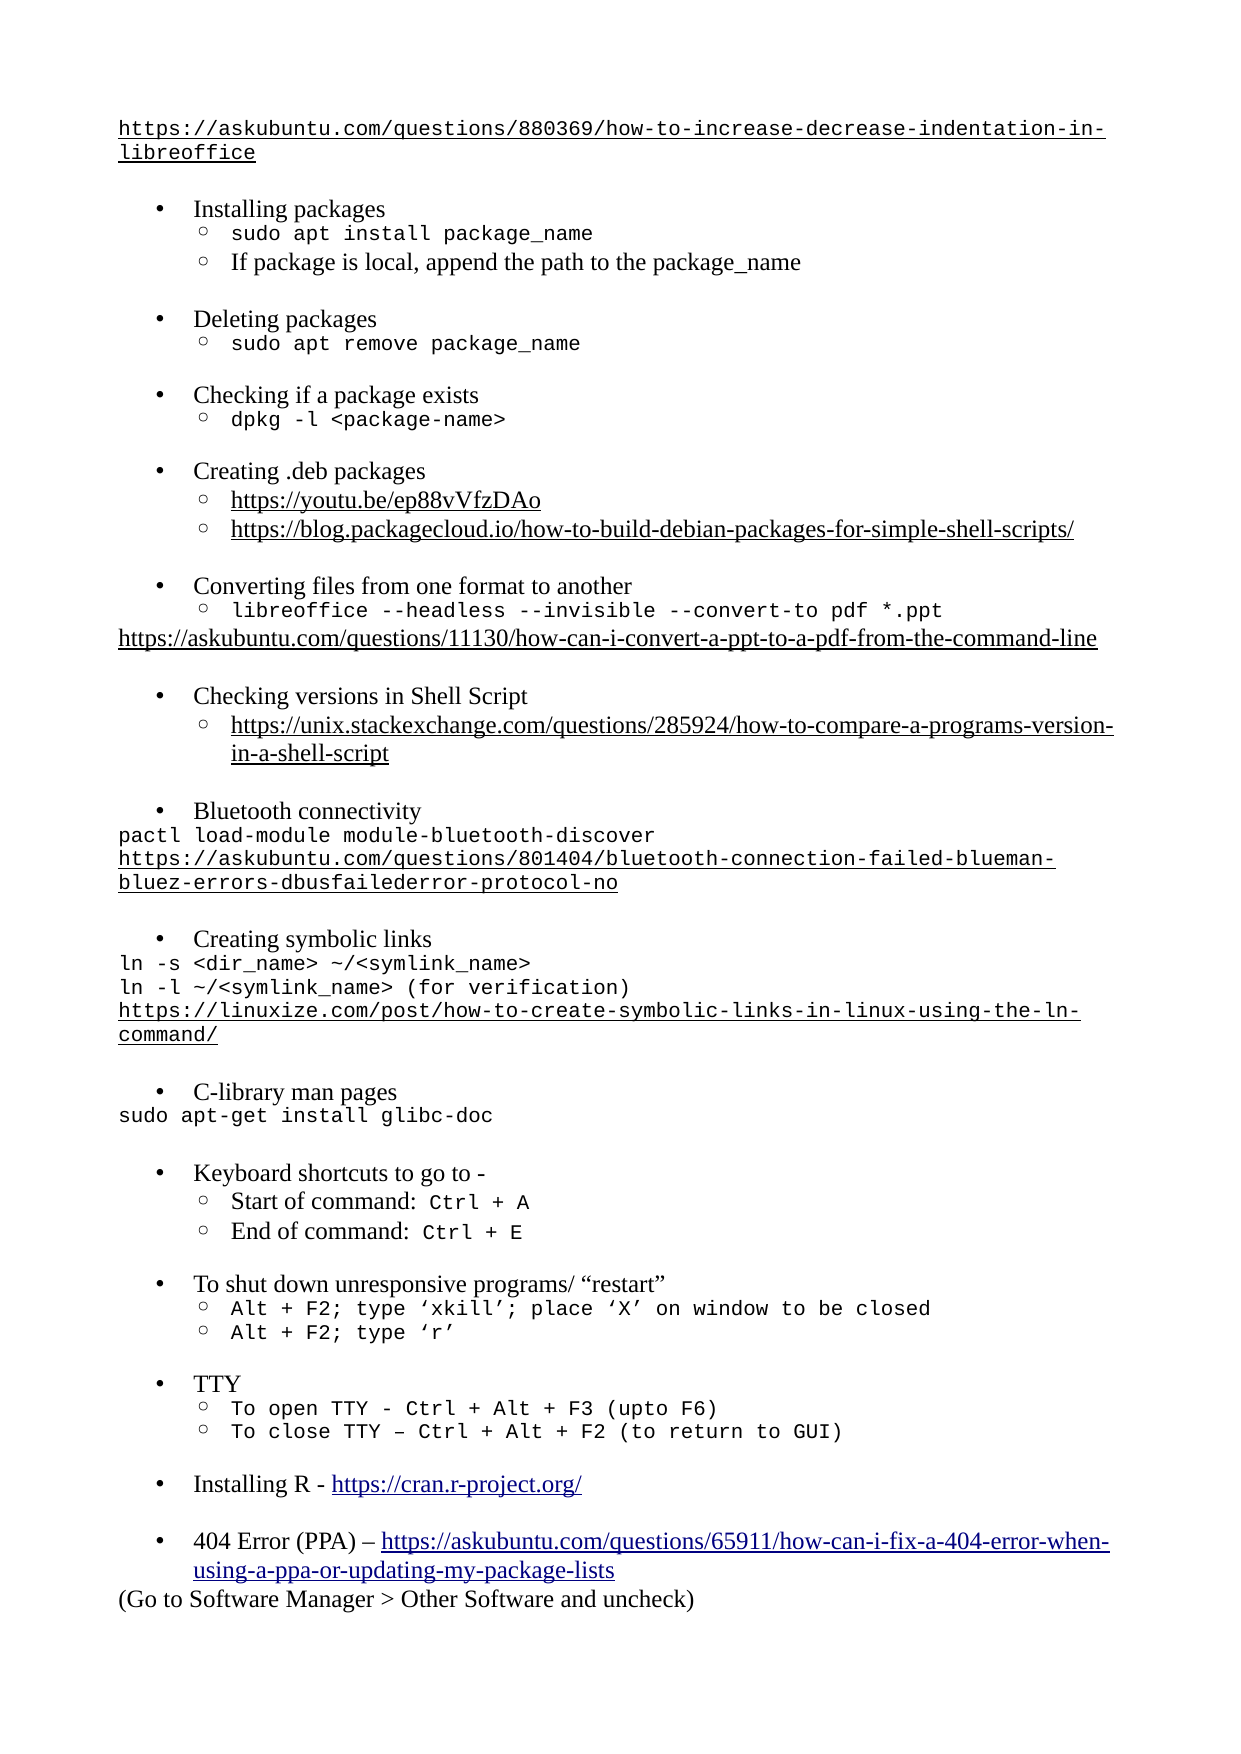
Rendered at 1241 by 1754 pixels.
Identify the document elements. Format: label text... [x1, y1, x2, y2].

list Installing R - https://cran.r-project.org/ [156, 1469, 1122, 1497]
text https://askubuntu.com/questions/880369/how-to-increase-decrease-indentation-in-libreoffice [118, 118, 1122, 165]
list 404 Error (PPA) – https://askubuntu.com/questions/65911/how-can-i-fix-a-404-error-when-using-a-ppa-or-updating-my-package-lists [156, 1526, 1122, 1584]
list https://blog.packagecloud.io/how-to-build-debian-packages-for-simple-shell-scripts/ [193, 514, 1122, 542]
list Deleting packages [156, 304, 1122, 333]
list Alt + F2; type ‘xkill’; place ‘X’ on window to be closed [193, 1298, 1122, 1322]
text (Go to Software Manager > Other Software and uncheck) [118, 1584, 1122, 1612]
list Creating .deb packages [156, 456, 1122, 485]
list sudo apt install package_name [193, 223, 1122, 247]
text sudo apt-get install glibc-doc [118, 1105, 1122, 1129]
list https://unix.stackexchange.com/questions/285924/how-to-compare-a-programs-version-in-a-shell-script [193, 710, 1122, 767]
text https://askubuntu.com/questions/11130/how-can-i-convert-a-ppt-to-a-pdf-from-the-command-line [118, 623, 1122, 652]
list Keyboard shortcuts to go to - [156, 1158, 1122, 1186]
list To open TTY - Ctrl + Alt + F3 (upto F6) [193, 1398, 1122, 1421]
list To shut down unresponsive programs/ “restart” [156, 1269, 1122, 1298]
list https://youtu.be/ep88vVfzDAo [193, 485, 1122, 514]
text https://linuxize.com/post/how-to-create-symbolic-links-in-linux-using-the-ln-command/ [118, 1001, 1122, 1048]
list To close TTY – Ctrl + Alt + F2 (to return to GUI) [193, 1421, 1122, 1445]
list Start of command: Ctrl + A [193, 1186, 1122, 1216]
list Checking if a package exists [156, 380, 1122, 409]
list sudo apt remove package_name [193, 333, 1122, 356]
list libreoffice --headless --invisible --convert-to pdf *.ppt [193, 600, 1122, 623]
text ln -s <dir_name> ~/<symlink_name> [118, 953, 1122, 977]
list Bluetooth connectivity [156, 796, 1122, 825]
list dpkg -l <package-name> [193, 409, 1122, 432]
text https://askubuntu.com/questions/801404/bluetooth-connection-failed-blueman-bluez-errors-dbusfailederror-protocol-no [118, 848, 1122, 896]
list Creating symbolic links [156, 924, 1122, 953]
text ln -l ~/<symlink_name> (for verification) [118, 977, 1122, 1001]
list Installing packages [156, 194, 1122, 223]
text pactl load-module module-bluetooth-discover [118, 825, 1122, 848]
list Checking versions in Shell Script [156, 681, 1122, 710]
list Converting files from one format to another [156, 571, 1122, 600]
list End of command: Ctrl + E [193, 1216, 1122, 1246]
list TTY [156, 1369, 1122, 1398]
list Alt + F2; type ‘r’ [193, 1322, 1122, 1345]
list C-library man pages [156, 1077, 1122, 1105]
list If package is local, append the path to the package_name [193, 247, 1122, 275]
